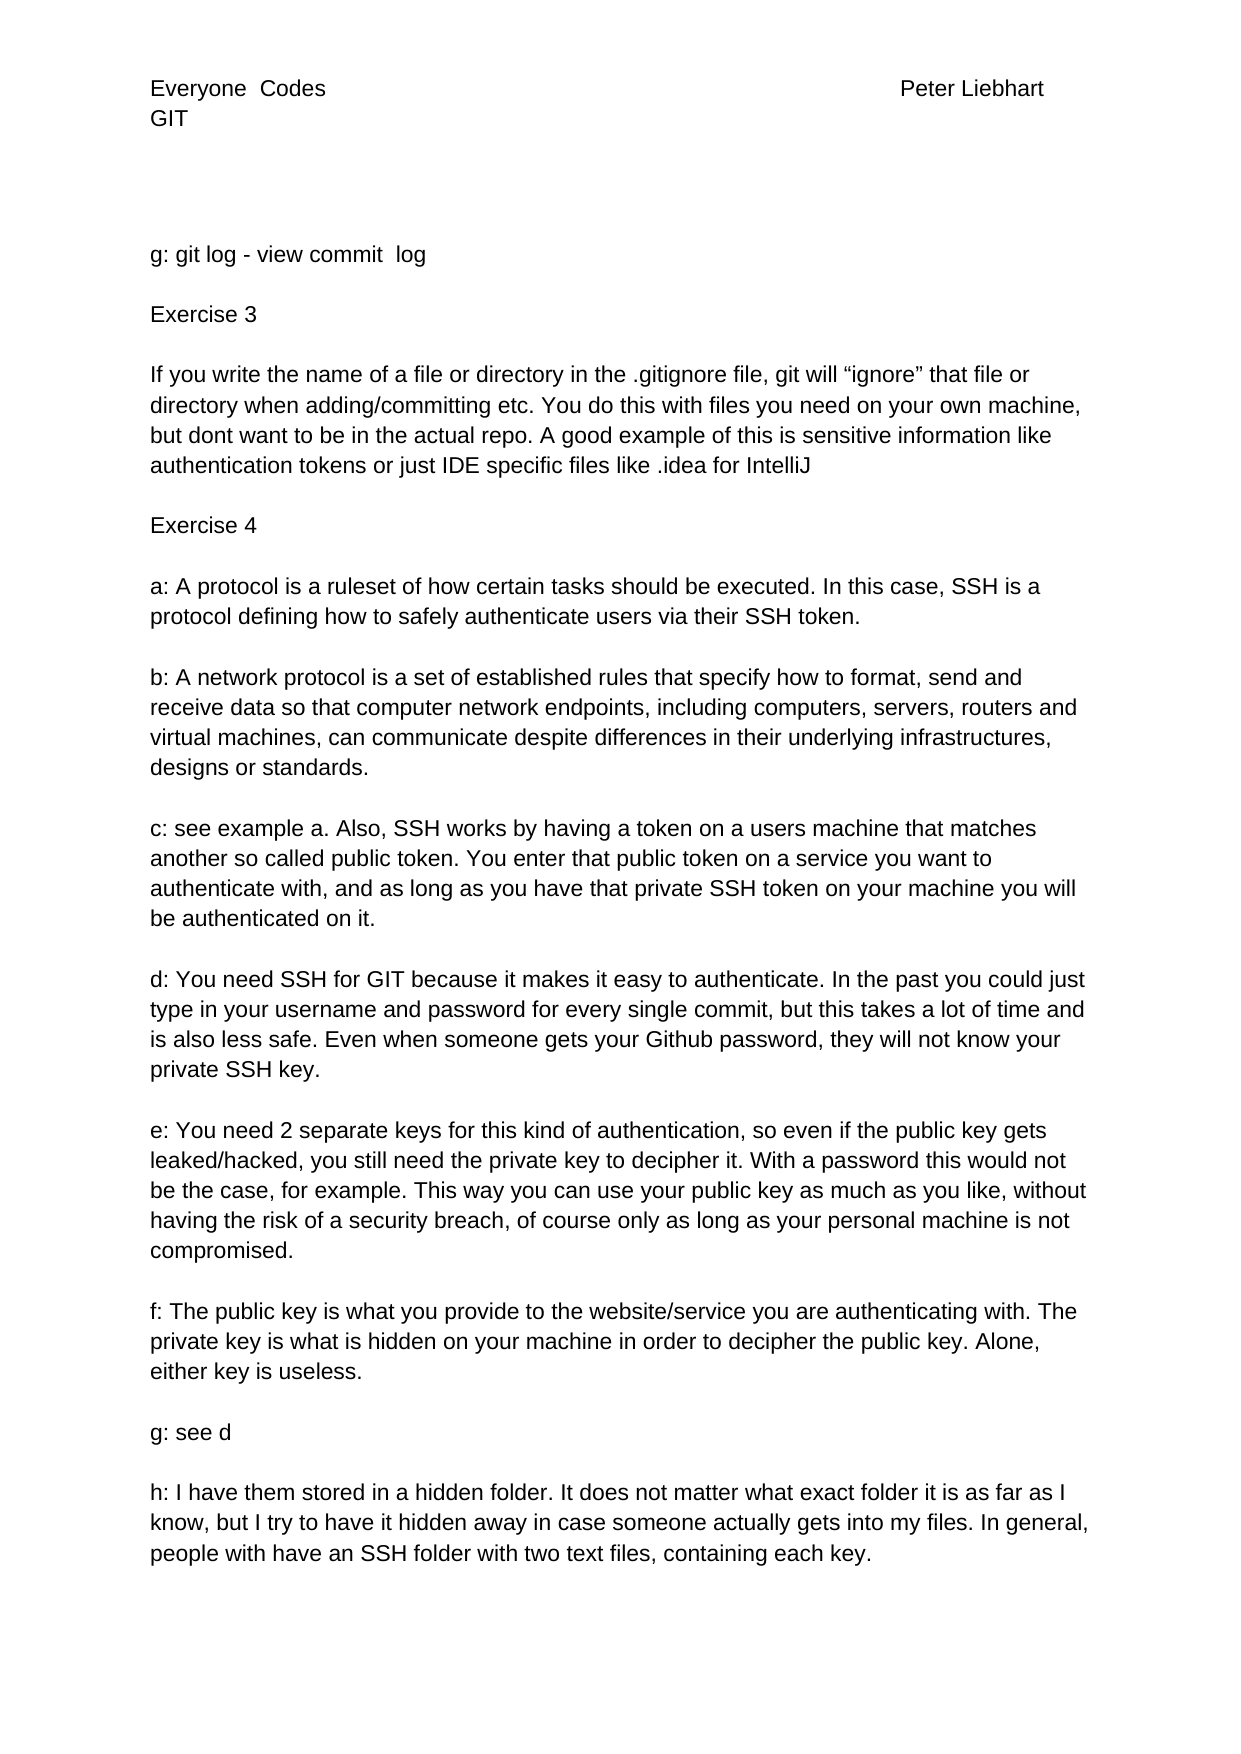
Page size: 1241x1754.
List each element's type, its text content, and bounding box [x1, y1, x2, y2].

text Exercise 3 [150, 301, 1090, 327]
text f: The public key is what you provide to the website/service you are authenticating with. The private key is what is hidden on your machine in order to decipher the public key. Alone, either key is useless. [150, 1298, 1090, 1385]
text g: see d [150, 1419, 1090, 1445]
text Exercise 4 [150, 512, 1090, 539]
text d: You need SSH for GIT because it makes it easy to authenticate. In the past you could just type in your username and password for every single commit, but this takes a lot of time and is also less safe. Even when someone gets your Github password, they will not know your private SSH key. [150, 966, 1090, 1083]
text h: I have them stored in a hidden folder. It does not matter what exact folder it is as far as I know, but I try to have it hidden away in case someone actually gets into my files. In general, people with have an SSH folder with two text files, containing each key. [150, 1479, 1090, 1566]
text g: git log - view commit log [150, 241, 1090, 267]
text a: A protocol is a ruleset of how certain tasks should be executed. In this case, SSH is a protocol defining how to safely authenticate users via their SSH token. [150, 573, 1090, 629]
text c: see example a. Also, SSH works by having a token on a users machine that matches another so called public token. You enter that public token on a service you want to authenticate with, and as long as you have that private SSH token on your machine you will be authenticated on it. [150, 814, 1090, 932]
text e: You need 2 separate keys for this kind of authentication, so even if the public key gets leaked/hacked, you still need the private key to decipher it. With a password this would not be the case, for example. This way you can use your public key as much as you like, without having the risk of a security breach, of course only as long as your personal machine is not compromised. [150, 1117, 1090, 1264]
text b: A network protocol is a set of established rules that specify how to format, send and receive data so that computer network endpoints, including computers, servers, routers and virtual machines, can communicate despite differences in their underlying infrastructures, designs or standards. [150, 663, 1090, 781]
text If you write the name of a file or directory in the .gitignore file, git will “ignore” that file or directory when adding/committing etc. You do this with files you need on your own machine, but dont want to be in the actual repo. A good example of this is sensitive information like authentication tokens or just IDE specific files like .idea for IntelliJ [150, 361, 1090, 478]
